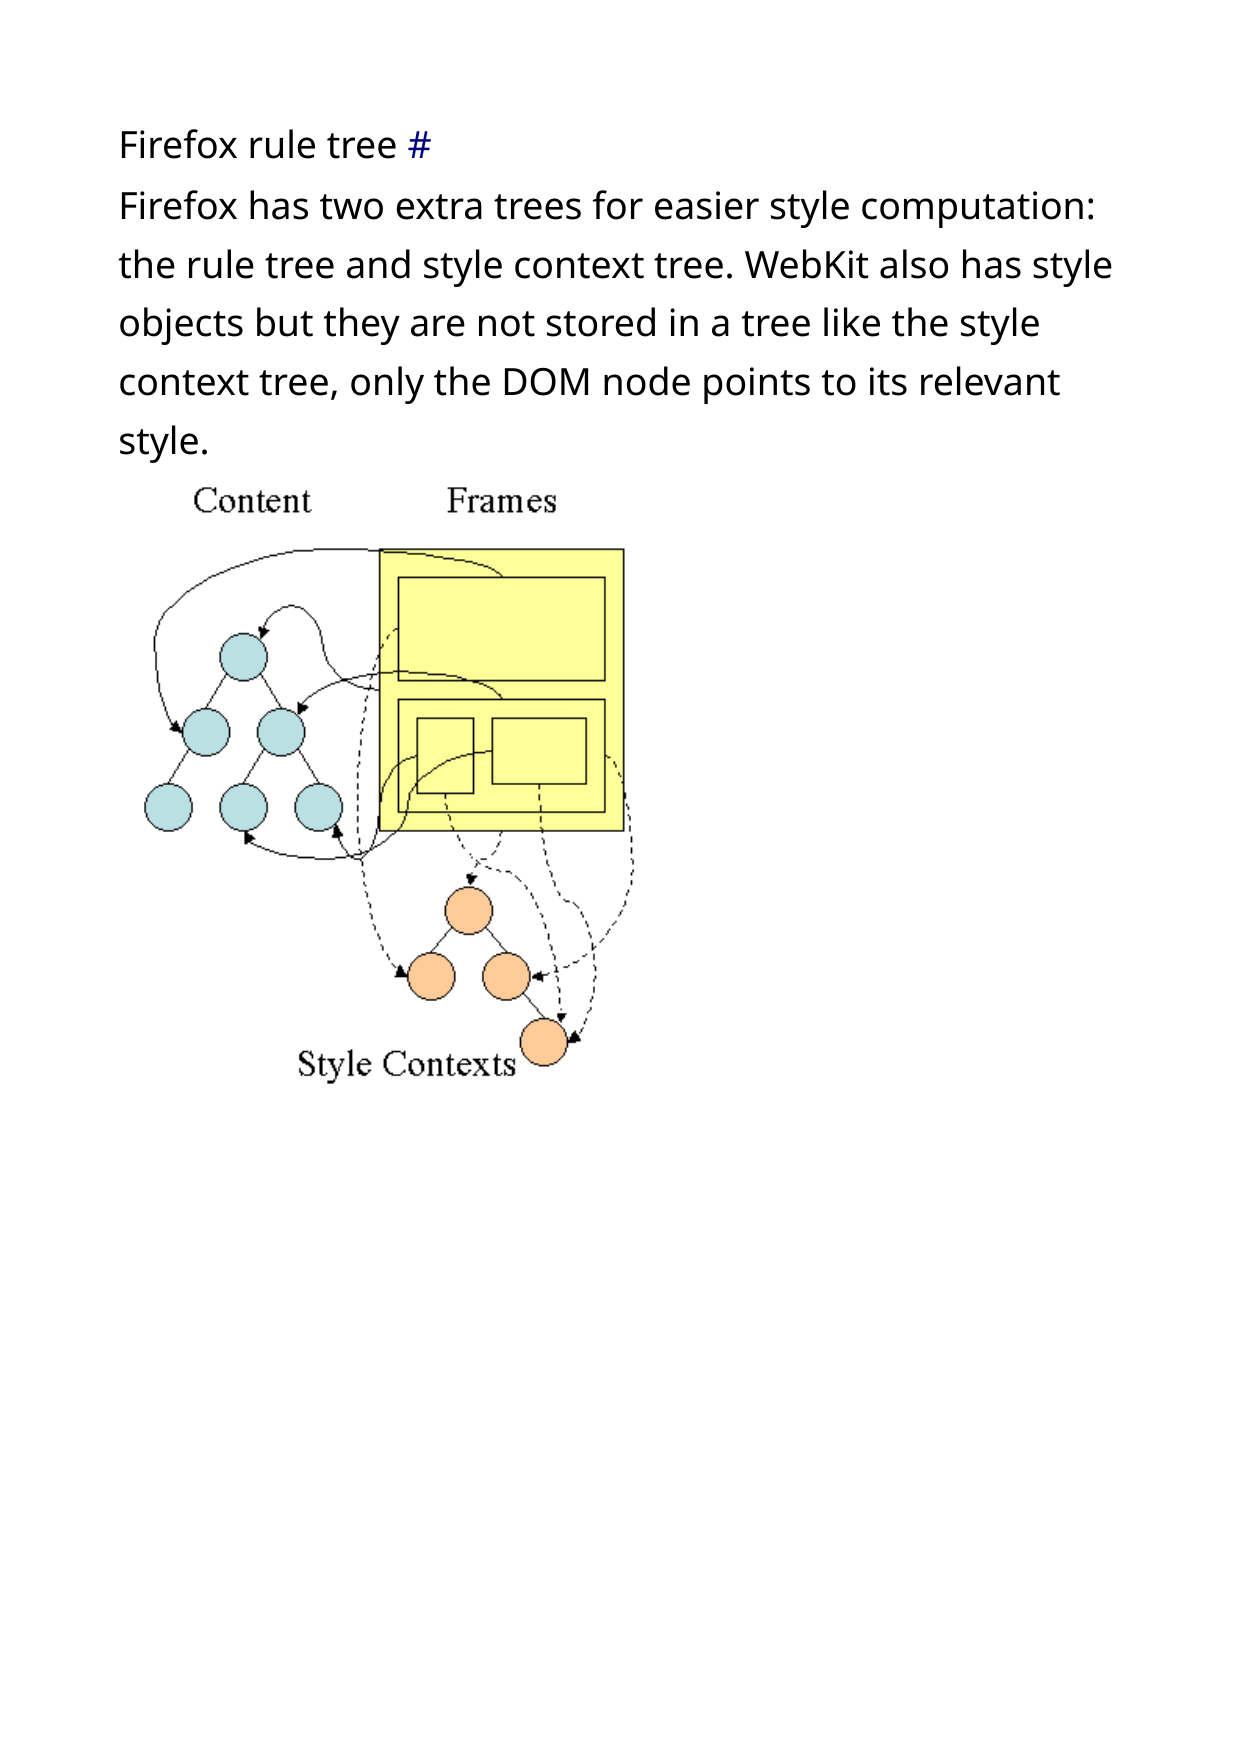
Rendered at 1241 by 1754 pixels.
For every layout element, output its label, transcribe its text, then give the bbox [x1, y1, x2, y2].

text Firefox has two extra trees for easier style computation: the rule tree and style context tree. WebKit also has style objects but they are not stored in a tree like the style context tree, only the DOM node points to its relevant style. [118, 179, 1122, 465]
picture [118, 472, 1119, 1109]
subtitle Firefox rule tree # [118, 118, 1122, 169]
